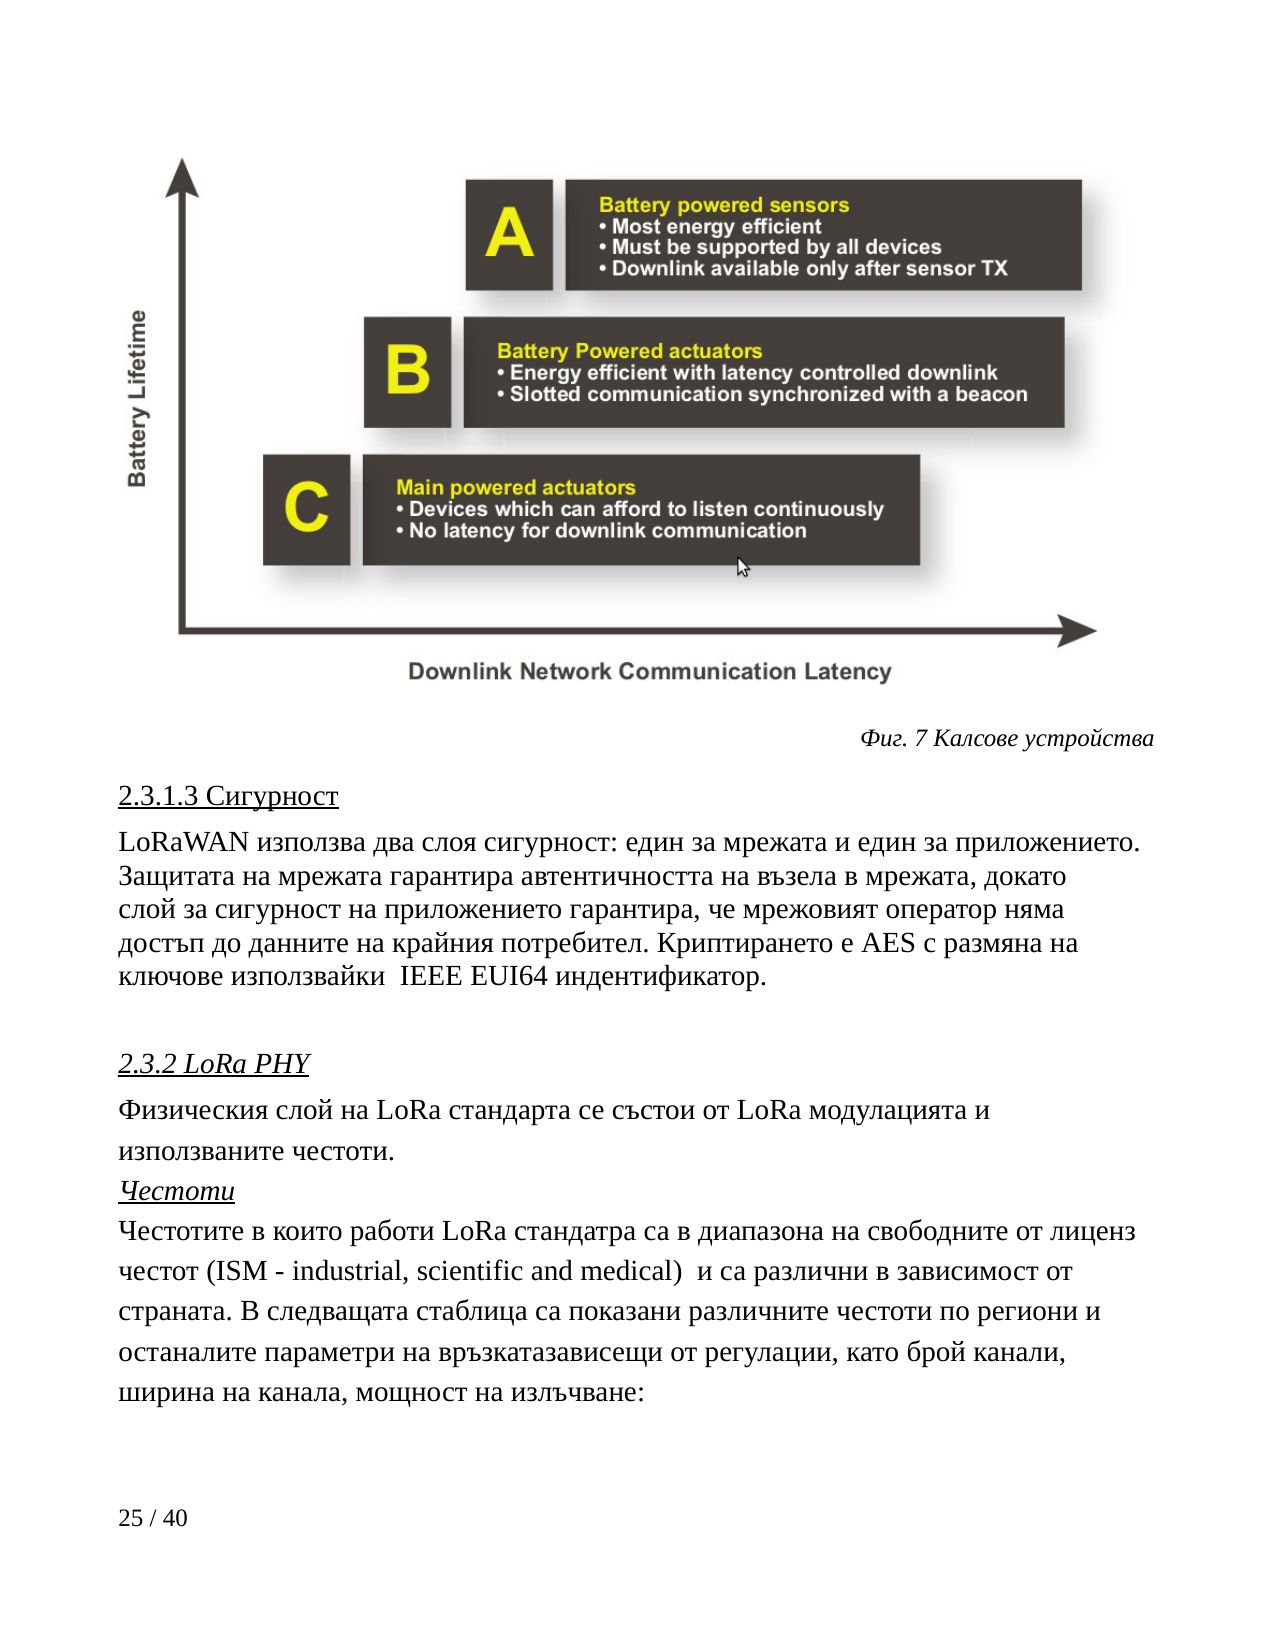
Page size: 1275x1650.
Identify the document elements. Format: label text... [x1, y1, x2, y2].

picture [116, 139, 1156, 718]
text Честотите в които работи LoRa стандатра са в диапазона на свободните от лиценз честот (ISM - industrial, scientific and medical) и са различни в зависимост от страната. В следващата стаблица са показани различните честоти по региони и останалите параметри на връзкатазависещи от регулации, като брой канали, ширина на канала, мощност на излъчване: [118, 1213, 1157, 1407]
text Фиг. 7 Калсове устройства [118, 118, 1157, 752]
subtitle 2.3.1.3 Сигурност [118, 778, 1157, 812]
text Физическия слой на LoRa стандарта се състои от LoRa модулацията и използваните честоти. [118, 1092, 1157, 1166]
subtitle 2.3.2 LoRa PHY [118, 1046, 1157, 1080]
text LoRaWAN използва два слоя сигурност: един за мрежата и един за приложението. Защитата на мрежата гарантира автентичността на възела в мрежата, докато слой за сигурност на приложението гарантира, че мрежовият оператор няма достъп до данните на крайния потребител. Криптирането е AES с размяна на ключове използвайки IEEE EUI64 индентификатор. [118, 824, 1157, 992]
text Честоти [118, 1173, 1157, 1206]
